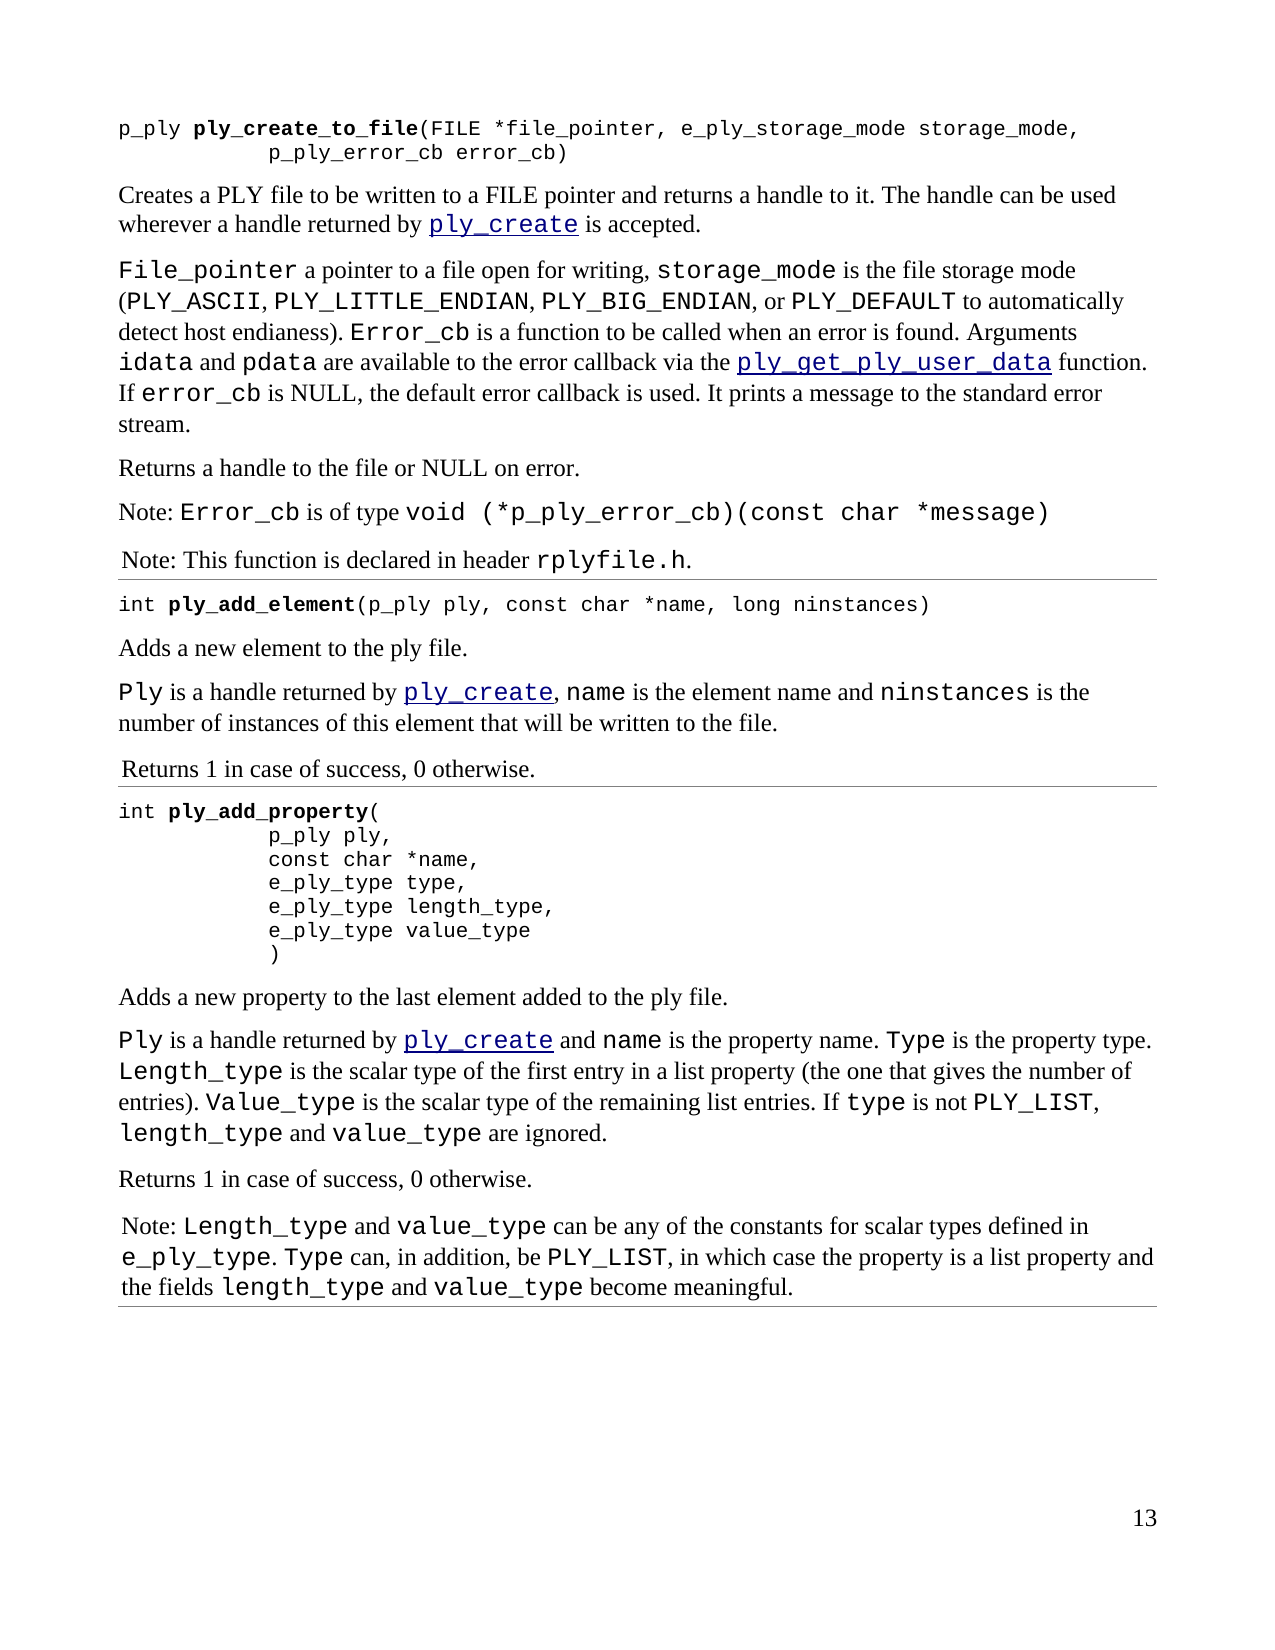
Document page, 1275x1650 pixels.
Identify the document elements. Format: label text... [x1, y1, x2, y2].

text p_ply ply_create_to_file(FILE *file_pointer, e_ply_storage_mode storage_mode, p_ply_error_cb error_cb) [118, 118, 1157, 165]
text Ply is a handle returned by ply_create, name is the element name and ninstances is the number of instances of this element that will be written to the file. [118, 677, 1157, 736]
text Creates a PLY file to be written to a FILE pointer and returns a handle to it. The handle can be used wherever a handle returned by ply_create is accepted. [118, 180, 1157, 240]
text Returns 1 in case of success, 0 otherwise. [118, 751, 1157, 786]
text Returns 1 in case of success, 0 otherwise. [118, 1164, 1157, 1193]
text Note: This function is declared in header rplyfile.h. [118, 542, 1157, 579]
text Adds a new element to the ply file. [118, 633, 1157, 662]
text File_pointer a pointer to a file open for writing, storage_mode is the file storage mode (PLY_ASCII, PLY_LITTLE_ENDIAN, PLY_BIG_ENDIAN, or PLY_DEFAULT to automatically detect host endianess). Error_cb is a function to be called when an error is found. Arguments idata and pdata are available to the error callback via the ply_get_ply_user_data function. If error_cb is NULL, the default error callback is used. It prints a message to the standard error stream. [118, 255, 1157, 438]
text Note: Error_cb is of type void (*p_ply_error_cb)(const char *message) [118, 497, 1157, 527]
text int ply_add_property( p_ply ply, const char *name, e_ply_type type, e_ply_type length_type, e_ply_type value_type ) [118, 801, 1157, 967]
text Adds a new property to the last element added to the ply file. [118, 982, 1157, 1011]
text Note: Length_type and value_type can be any of the constants for scalar types defined in e_ply_type. Type can, in addition, be PLY_LIST, in which case the property is a list property and the fields length_type and value_type become meaningful. [118, 1208, 1157, 1306]
text Ply is a handle returned by ply_create and name is the property name. Type is the property type. Length_type is the scalar type of the first entry in a list property (the one that gives the number of entries). Value_type is the scalar type of the remaining list entries. If type is not PLY_LIST, length_type and value_type are ignored. [118, 1026, 1157, 1149]
text int ply_add_element(p_ply ply, const char *name, long ninstances) [118, 594, 1157, 618]
text Returns a handle to the file or NULL on error. [118, 453, 1157, 482]
